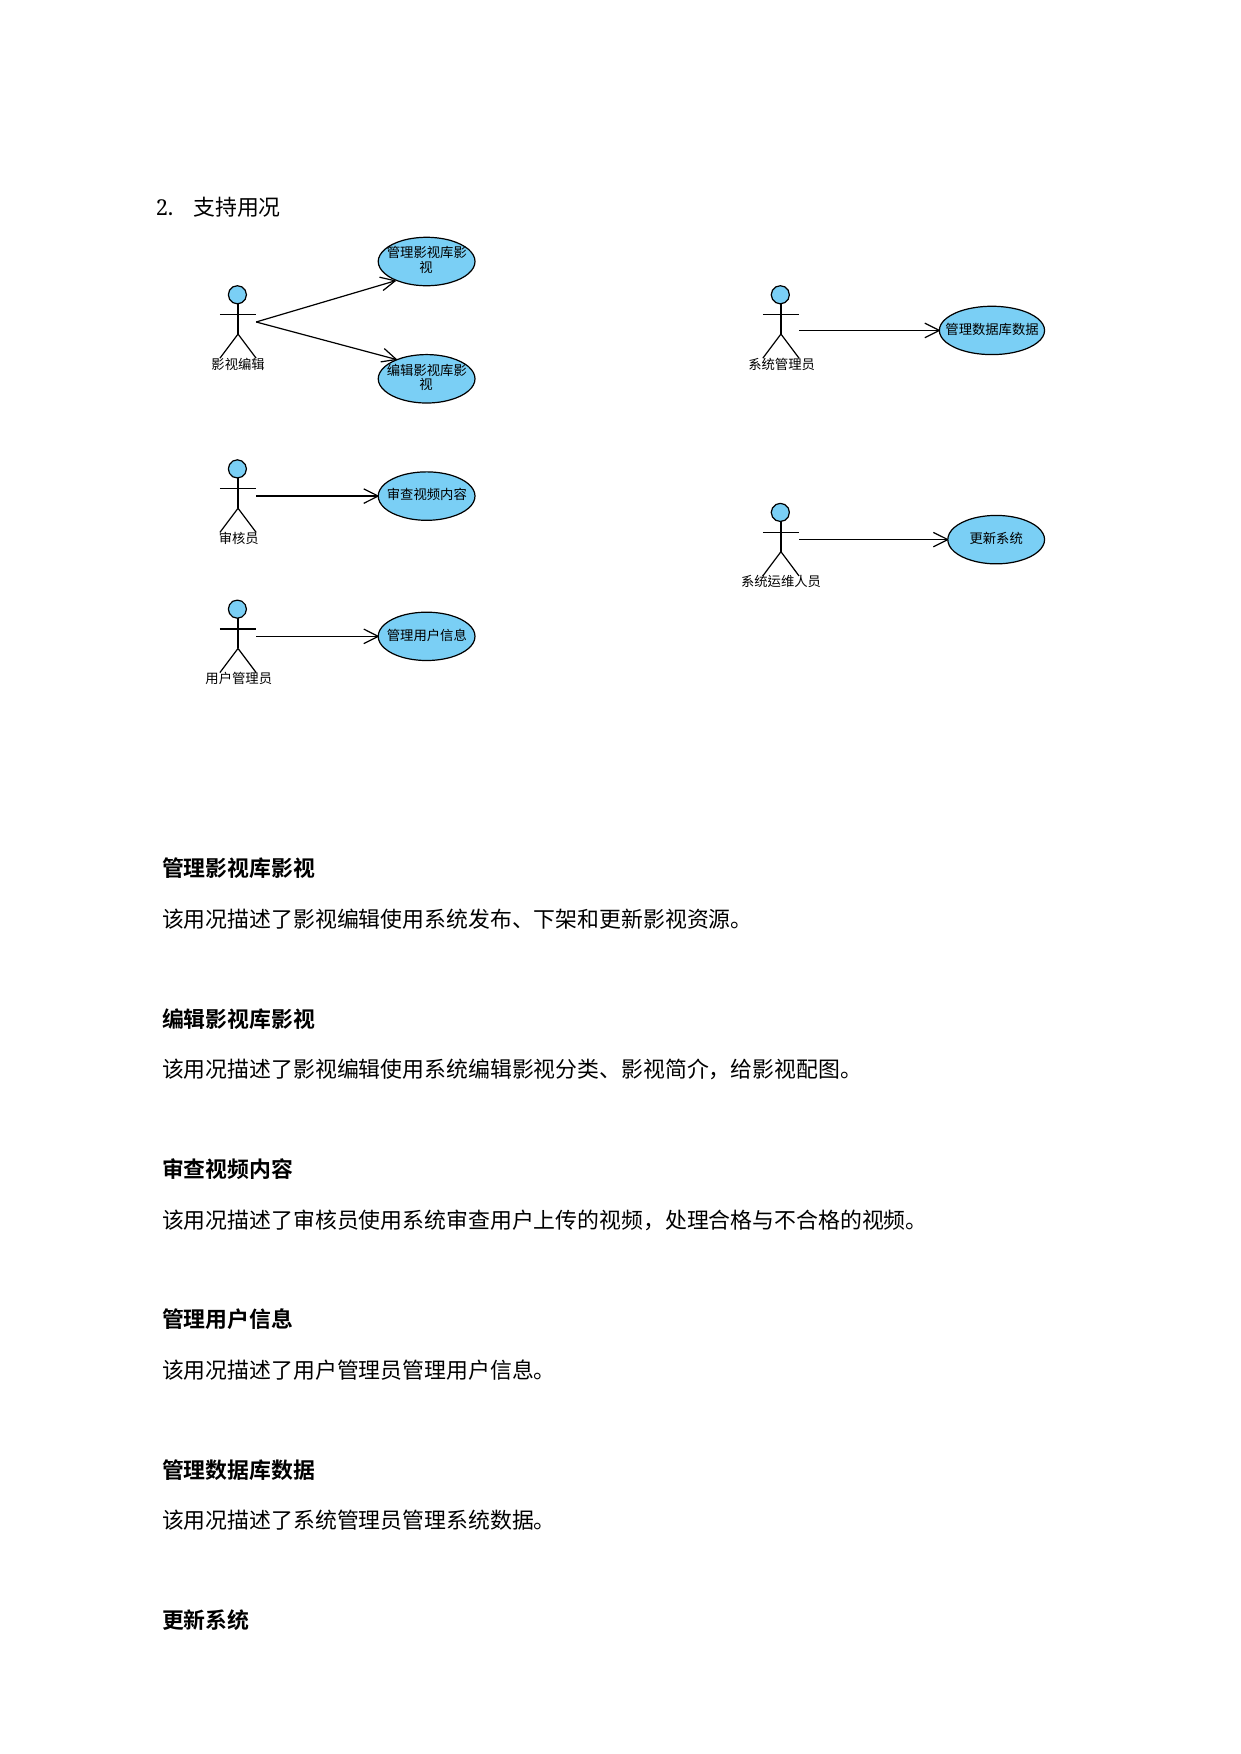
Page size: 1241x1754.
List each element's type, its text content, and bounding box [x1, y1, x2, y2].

text 编辑影视库影视 [118, 1002, 1122, 1033]
text 该用况描述了审核员使用系统审查用户上传的视频，处理合格与不合格的视频。 [118, 1203, 1122, 1234]
text 审查视频内容 [118, 1152, 1122, 1184]
text 更新系统 [118, 1603, 1122, 1634]
text 该用况描述了系统管理员管理系统数据。 [118, 1503, 1122, 1535]
text 该用况描述了用户管理员管理用户信息。 [118, 1353, 1122, 1385]
text 管理影视库影视 [118, 851, 1122, 883]
text 该用况描述了影视编辑使用系统发布、下架和更新影视资源。 [118, 902, 1122, 934]
text 该用况描述了影视编辑使用系统编辑影视分类、影视简介，给影视配图。 [118, 1052, 1122, 1084]
list 支持用况 [156, 190, 1122, 222]
text 管理用户信息 [118, 1302, 1122, 1334]
text 管理数据库数据 [118, 1453, 1122, 1484]
